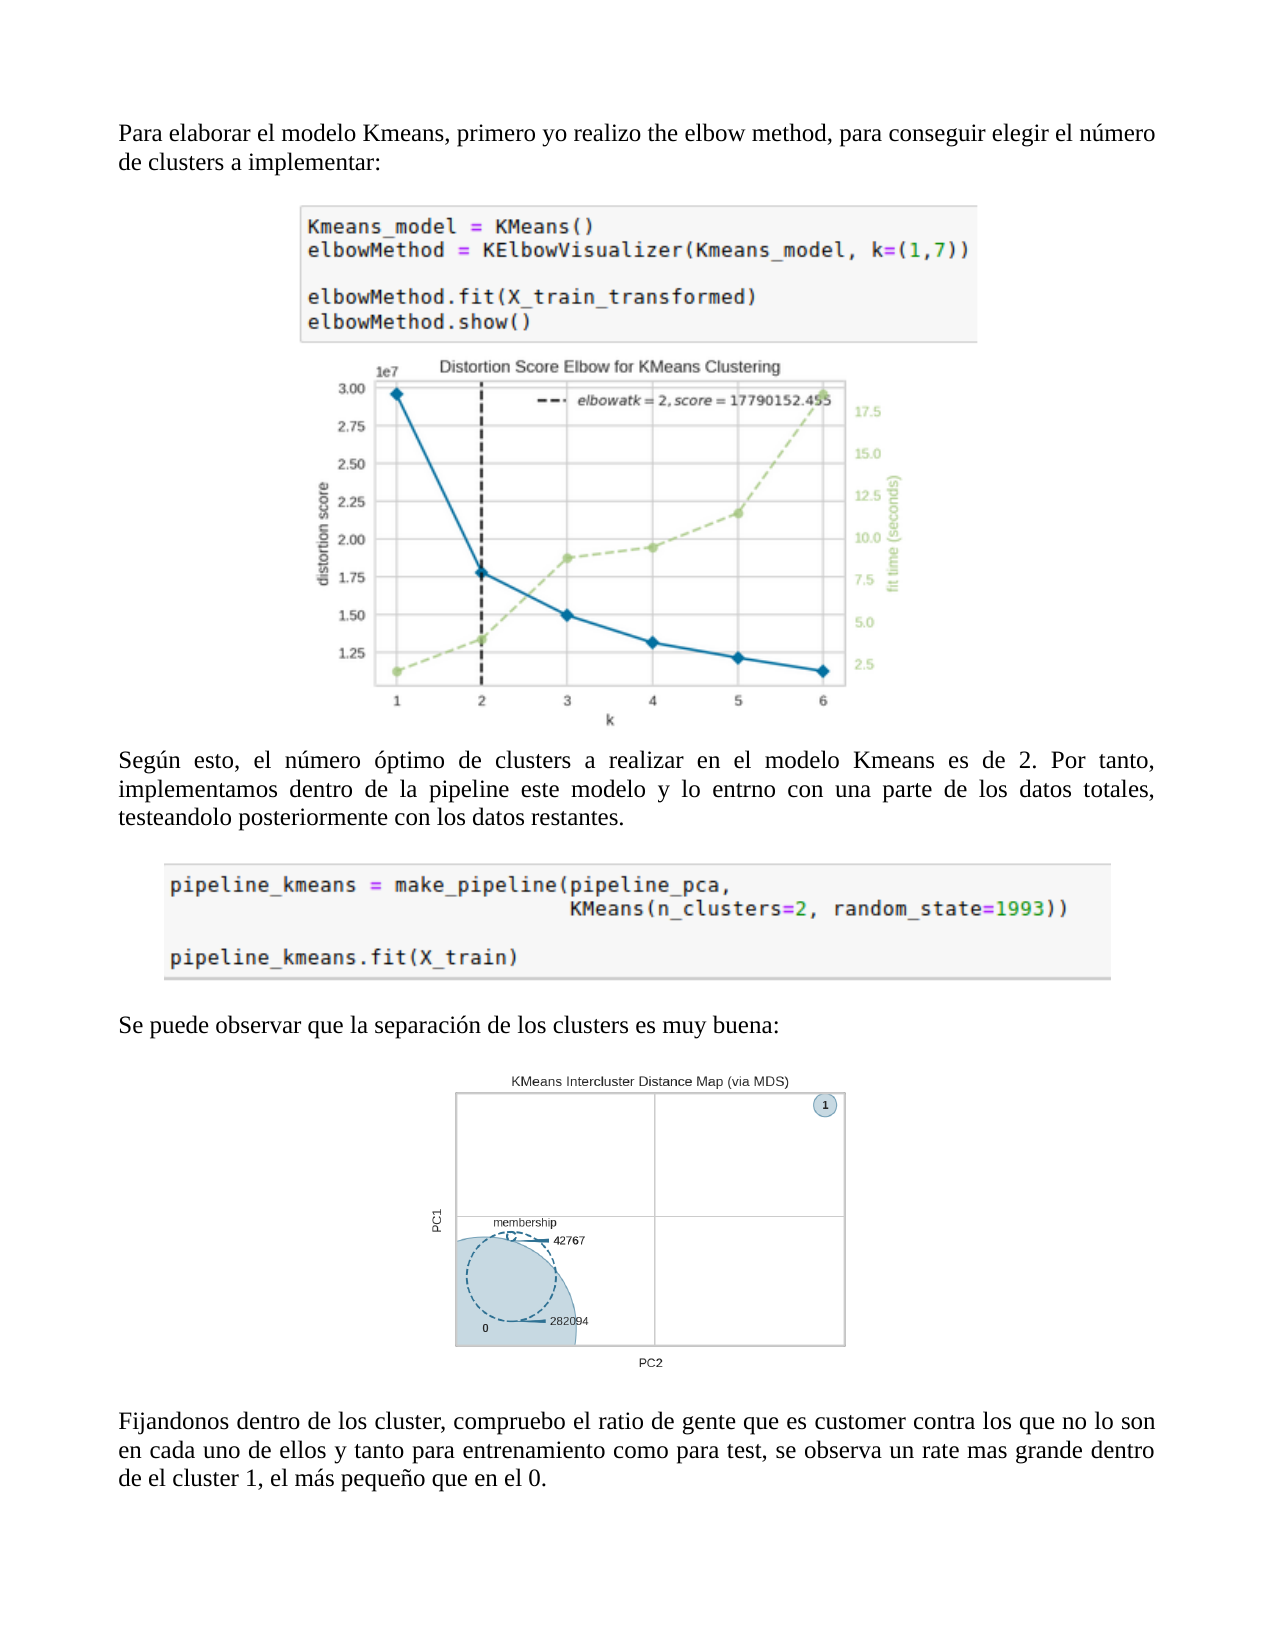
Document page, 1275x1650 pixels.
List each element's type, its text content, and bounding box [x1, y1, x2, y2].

picture [164, 860, 1111, 982]
picture [423, 1068, 852, 1378]
text Para elaborar el modelo Kmeans, primero yo realizo the elbow method, para conseguir elegir el número de clusters a implementar: [118, 118, 1157, 176]
text Según esto, el número óptimo de clusters a realizar en el modelo Kmeans es de 2. Por tanto, implementamos dentro de la pipeline este modelo y lo entrno con una parte de los datos totales, testeandolo posteriormente con los datos restantes. [118, 204, 1157, 831]
picture [297, 204, 978, 745]
text Fijandonos dentro de los cluster, compruebo el ratio de gente que es customer contra los que no lo son en cada uno de ellos y tanto para entrenamiento como para test, se observa un rate mas grande dentro de el cluster 1, el más pequeño que en el 0. [118, 1406, 1157, 1492]
text Se puede observar que la separación de los clusters es muy buena: [118, 1011, 1157, 1039]
